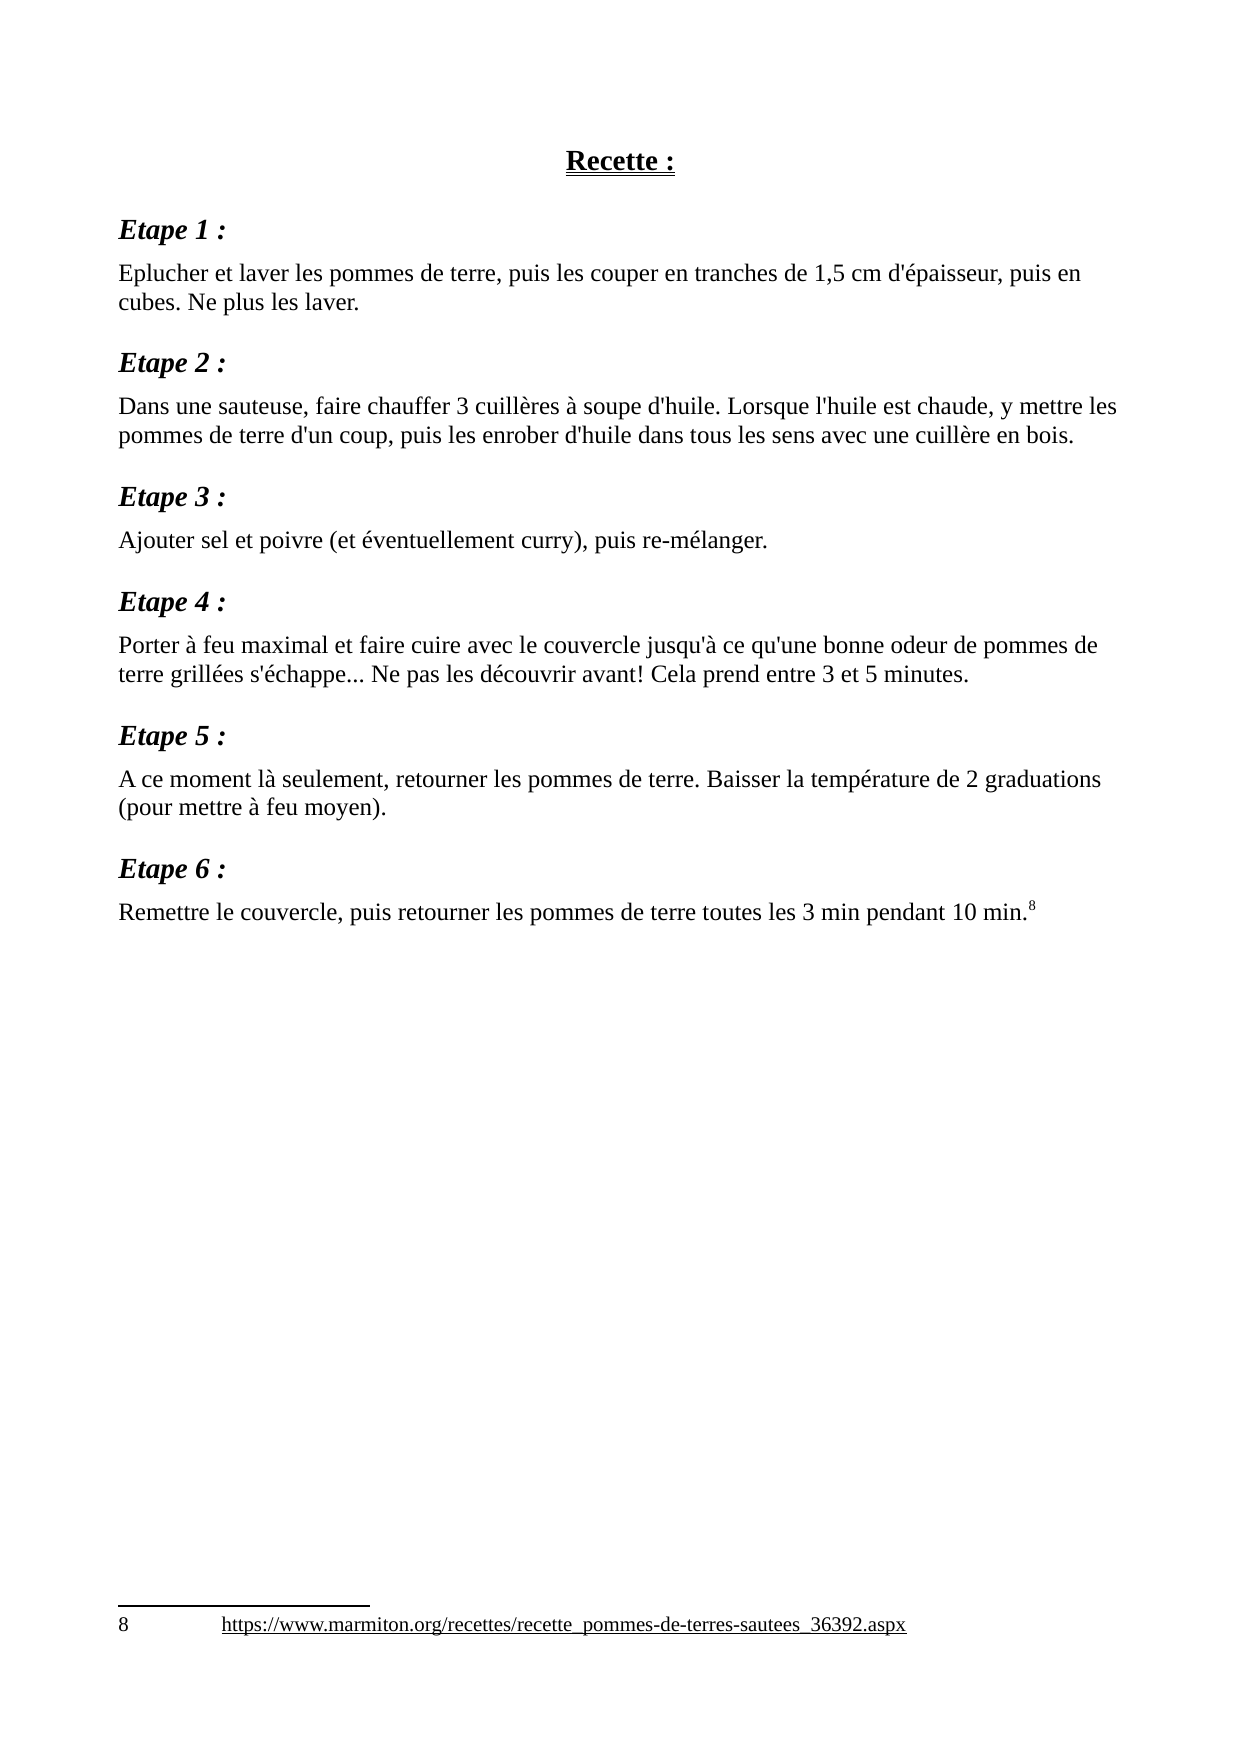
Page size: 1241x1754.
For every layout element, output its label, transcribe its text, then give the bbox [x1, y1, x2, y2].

text A ce moment là seulement, retourner les pommes de terre. Baisser la température de 2 graduations (pour mettre à feu moyen). [118, 764, 1122, 821]
text Remettre le couvercle, puis retourner les pommes de terre toutes les 3 min pendant 10 min. [118, 897, 1122, 926]
text Dans une sauteuse, faire chauffer 3 cuillères à soupe d'huile. Lorsque l'huile est chaude, y mettre les pommes de terre d'un coup, puis les enrober d'huile dans tous les sens avec une cuillère en bois. [118, 391, 1122, 449]
text Ajouter sel et poivre (et éventuellement curry), puis re-mélanger. [118, 525, 1122, 554]
text https://www.marmiton.org/recettes/recette_pommes-de-terres-sautees_36392.aspx [118, 1612, 1122, 1636]
text Porter à feu maximal et faire cuire avec le couvercle jusqu'à ce qu'une bonne odeur de pommes de terre grillées s'échappe... Ne pas les découvrir avant! Cela prend entre 3 et 5 minutes. [118, 630, 1122, 687]
text Eplucher et laver les pommes de terre, puis les couper en tranches de 1,5 cm d'épaisseur, puis en cubes. Ne plus les laver. [118, 258, 1122, 315]
text Recette : [118, 143, 1122, 176]
